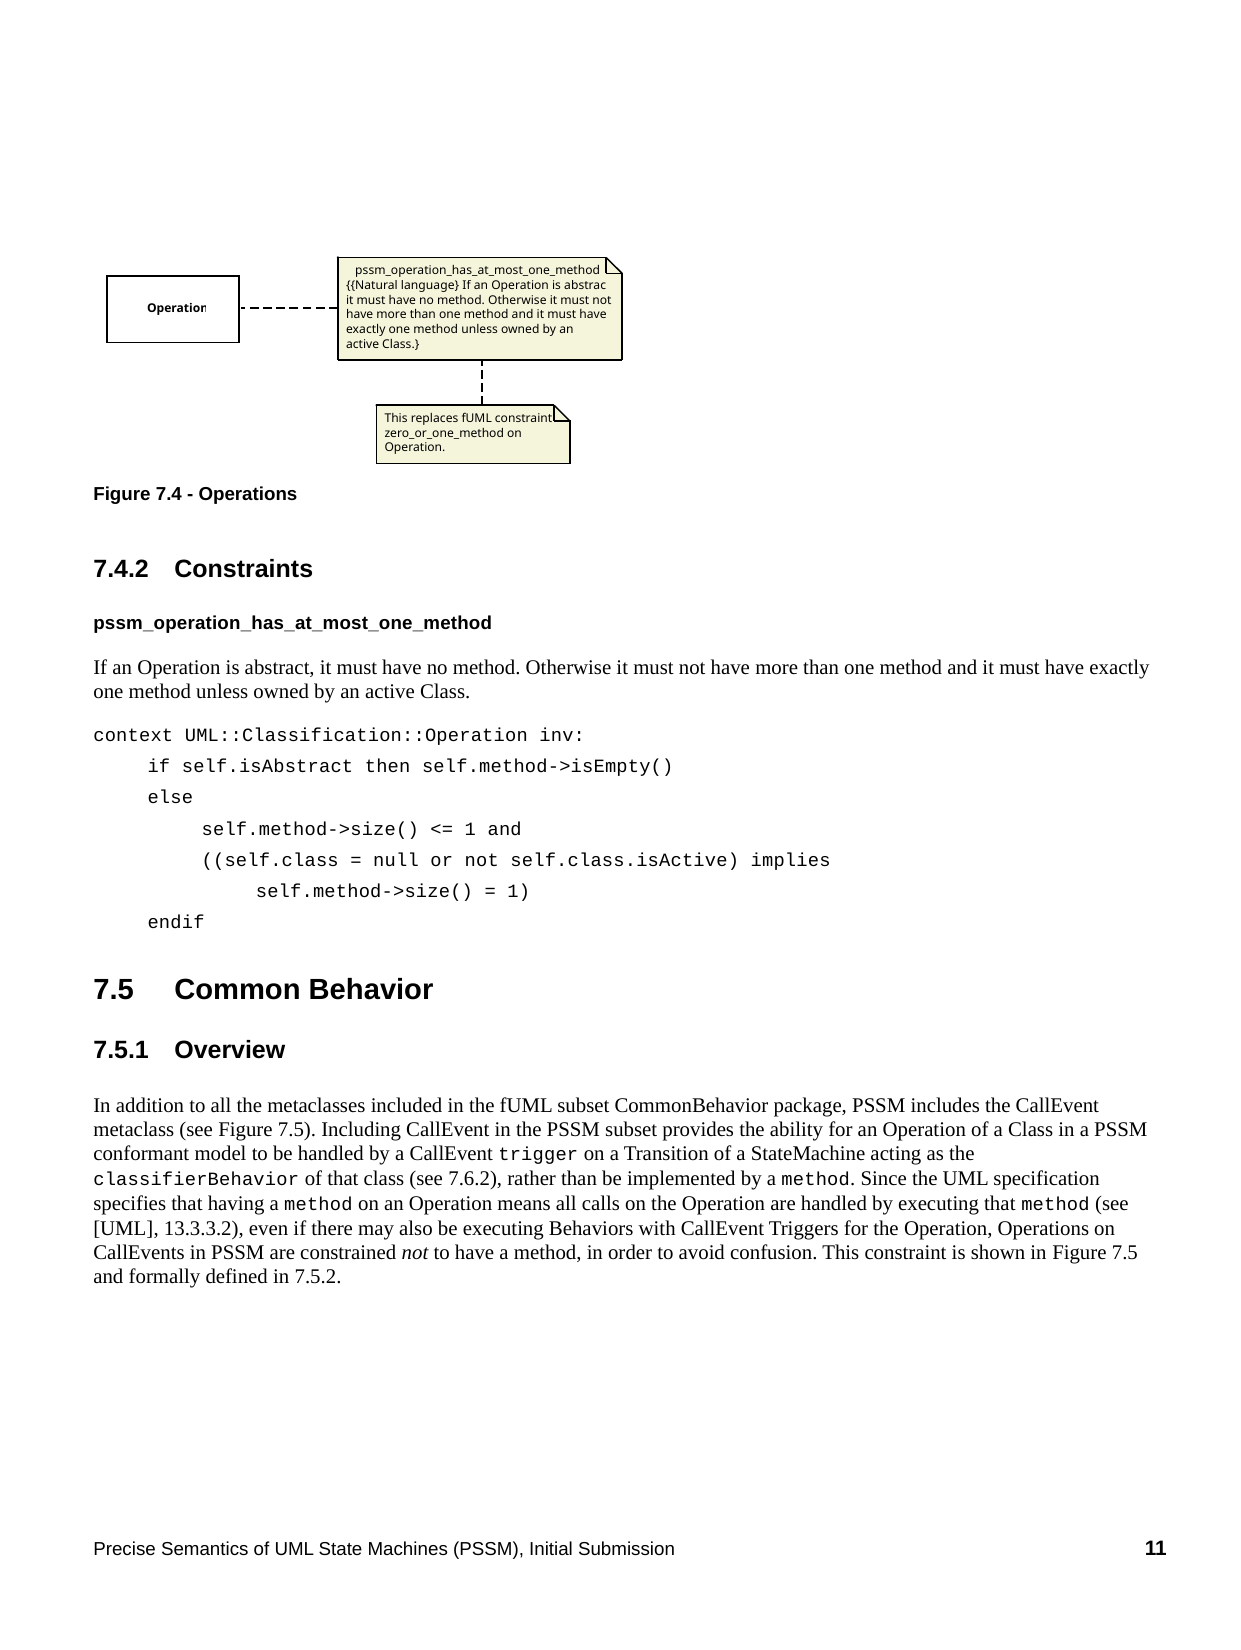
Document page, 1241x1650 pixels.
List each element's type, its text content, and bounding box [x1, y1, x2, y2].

text ((self.class = null or not self.class.isActive) implies [93, 849, 1164, 872]
subtitle Overview [93, 1034, 1164, 1063]
subtitle pssm_operation_has_at_most_one_method [93, 612, 1164, 634]
text Figure 7.4 - Operations [93, 243, 637, 504]
subtitle Common Behavior [93, 970, 1164, 1005]
subtitle Constraints [93, 554, 1164, 583]
text else [93, 786, 1164, 809]
text In addition to all the metaclasses included in the fUML subset CommonBehavior package, PSSM includes the CallEvent metaclass (see Figure 7.5). Including CallEvent in the PSSM subset provides the ability for an Operation of a Class in a PSSM conformant model to be handled by a CallEvent trigger on a Transition of a StateMachine acting as the classifierBehavior of that class (see 7.6.2), rather than be implemented by a method. Since the UML specification specifies that having a method on an Operation means all calls on the Operation are handled by executing that method (see [UML], 13.3.3.2), even if there may also be executing Behaviors with CallEvent Triggers for the Operation, Operations on CallEvents in PSSM are constrained not to have a method, in order to avoid confusion. This constraint is shown in Figure 7.5 and formally defined in 7.5.2. [93, 1093, 1164, 1288]
text context UML::Classification::Operation inv: [93, 724, 1164, 747]
text if self.isAbstract then self.method->isEmpty() [93, 755, 1164, 778]
text self.method->size() <= 1 and [93, 818, 1164, 841]
text endif [93, 911, 1164, 934]
text self.method->size() = 1) [93, 880, 1164, 903]
text If an Operation is abstract, it must have no method. Otherwise it must not have more than one method and it must have exactly one method unless owned by an active Class. [93, 655, 1164, 703]
